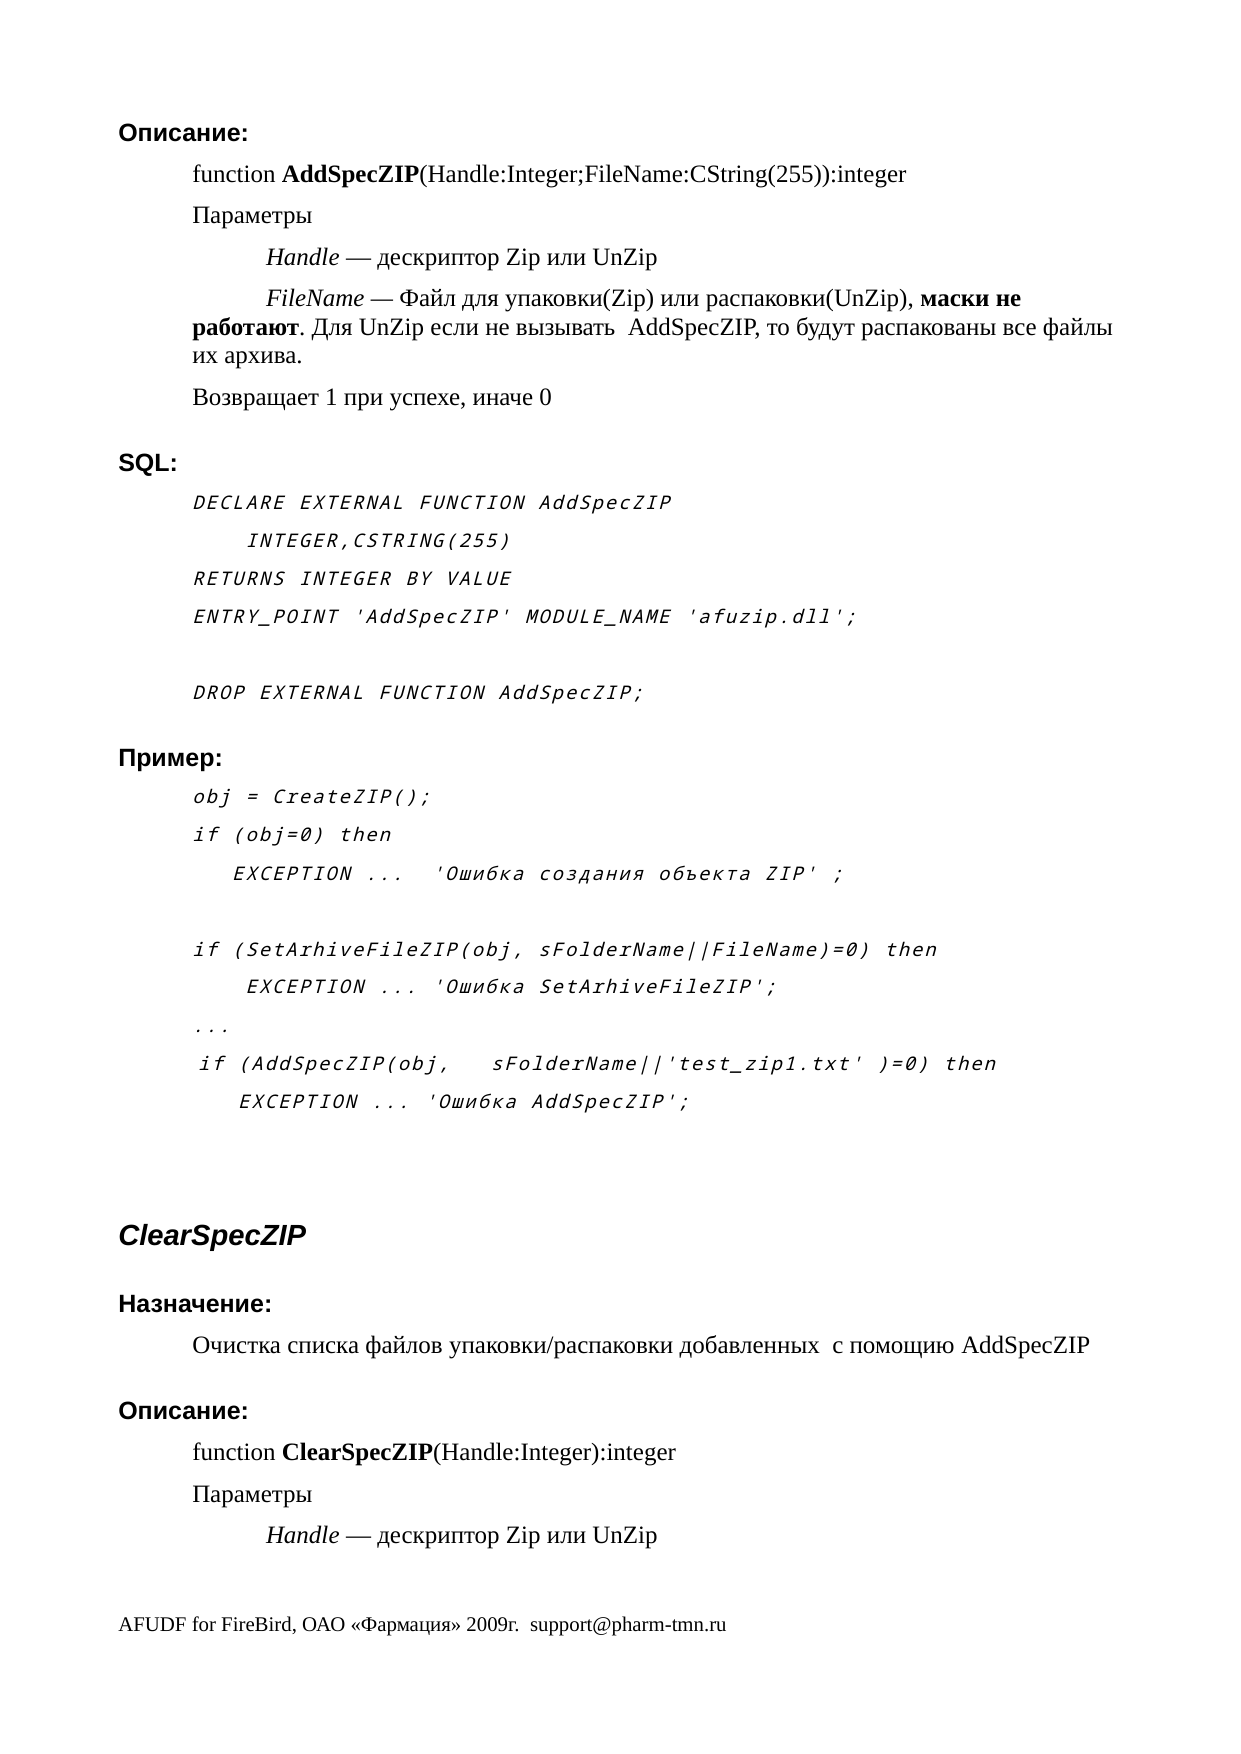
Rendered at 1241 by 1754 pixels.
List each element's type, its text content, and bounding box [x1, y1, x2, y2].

text if (obj=0) then [192, 822, 1122, 847]
text function AddSpecZIP(Handle:Integer;FileName:CString(255)):integer [192, 159, 1122, 188]
text RETURNS INTEGER BY VALUE [192, 565, 1122, 591]
text if (AddSpecZIP(obj, sFolderName||'test_zip1.txt' )=0) then [118, 1050, 1122, 1075]
text Очистка списка файлов упаковки/распаковки добавленных с помощию AddSpecZIP [192, 1330, 1122, 1359]
text Параметры [192, 201, 1122, 229]
subtitle ClearSpecZIP [118, 1218, 1122, 1251]
text ENTRY_POINT 'AddSpecZIP' MODULE_NAME 'afuzip.dll'; [192, 603, 1122, 629]
text INTEGER,CSTRING(255) [192, 527, 1122, 553]
text DROP EXTERNAL FUNCTION AddSpecZIP; [192, 679, 1122, 705]
subtitle Описание: [118, 118, 1122, 147]
subtitle SQL: [118, 448, 1122, 477]
text Возвращает 1 при успехе, иначе 0 [192, 382, 1122, 411]
subtitle Пример: [118, 742, 1122, 771]
text function ClearSpecZIP(Handle:Integer):integer [192, 1437, 1122, 1466]
text DECLARE EXTERNAL FUNCTION AddSpecZIP [192, 489, 1122, 515]
text if (SetArhiveFileZIP(obj, sFolderName||FileName)=0) then [192, 936, 1122, 961]
text Параметры [192, 1479, 1122, 1507]
text FileName — Файл для упаковки(Zip) или распаковки(UnZip), маски не работают. Для UnZip если не вызывать AddSpecZIP, то будут распакованы все файлы их архива. [192, 283, 1122, 369]
text ... [192, 1012, 1122, 1037]
subtitle Описание: [118, 1396, 1122, 1425]
text Handle — дескриптор Zip или UnZip [192, 242, 1122, 271]
text obj = CreateZIP(); [192, 784, 1122, 809]
text EXCEPTION ... 'Ошибка создания объекта ZIP' ; [192, 860, 1122, 885]
text Handle — дескриптор Zip или UnZip [192, 1520, 1122, 1549]
text EXCEPTION ... 'Ошибка AddSpecZIP'; [118, 1088, 1122, 1142]
text EXCEPTION ... 'Ошибка SetArhiveFileZIP'; [192, 974, 1122, 999]
subtitle Назначение: [118, 1289, 1122, 1317]
